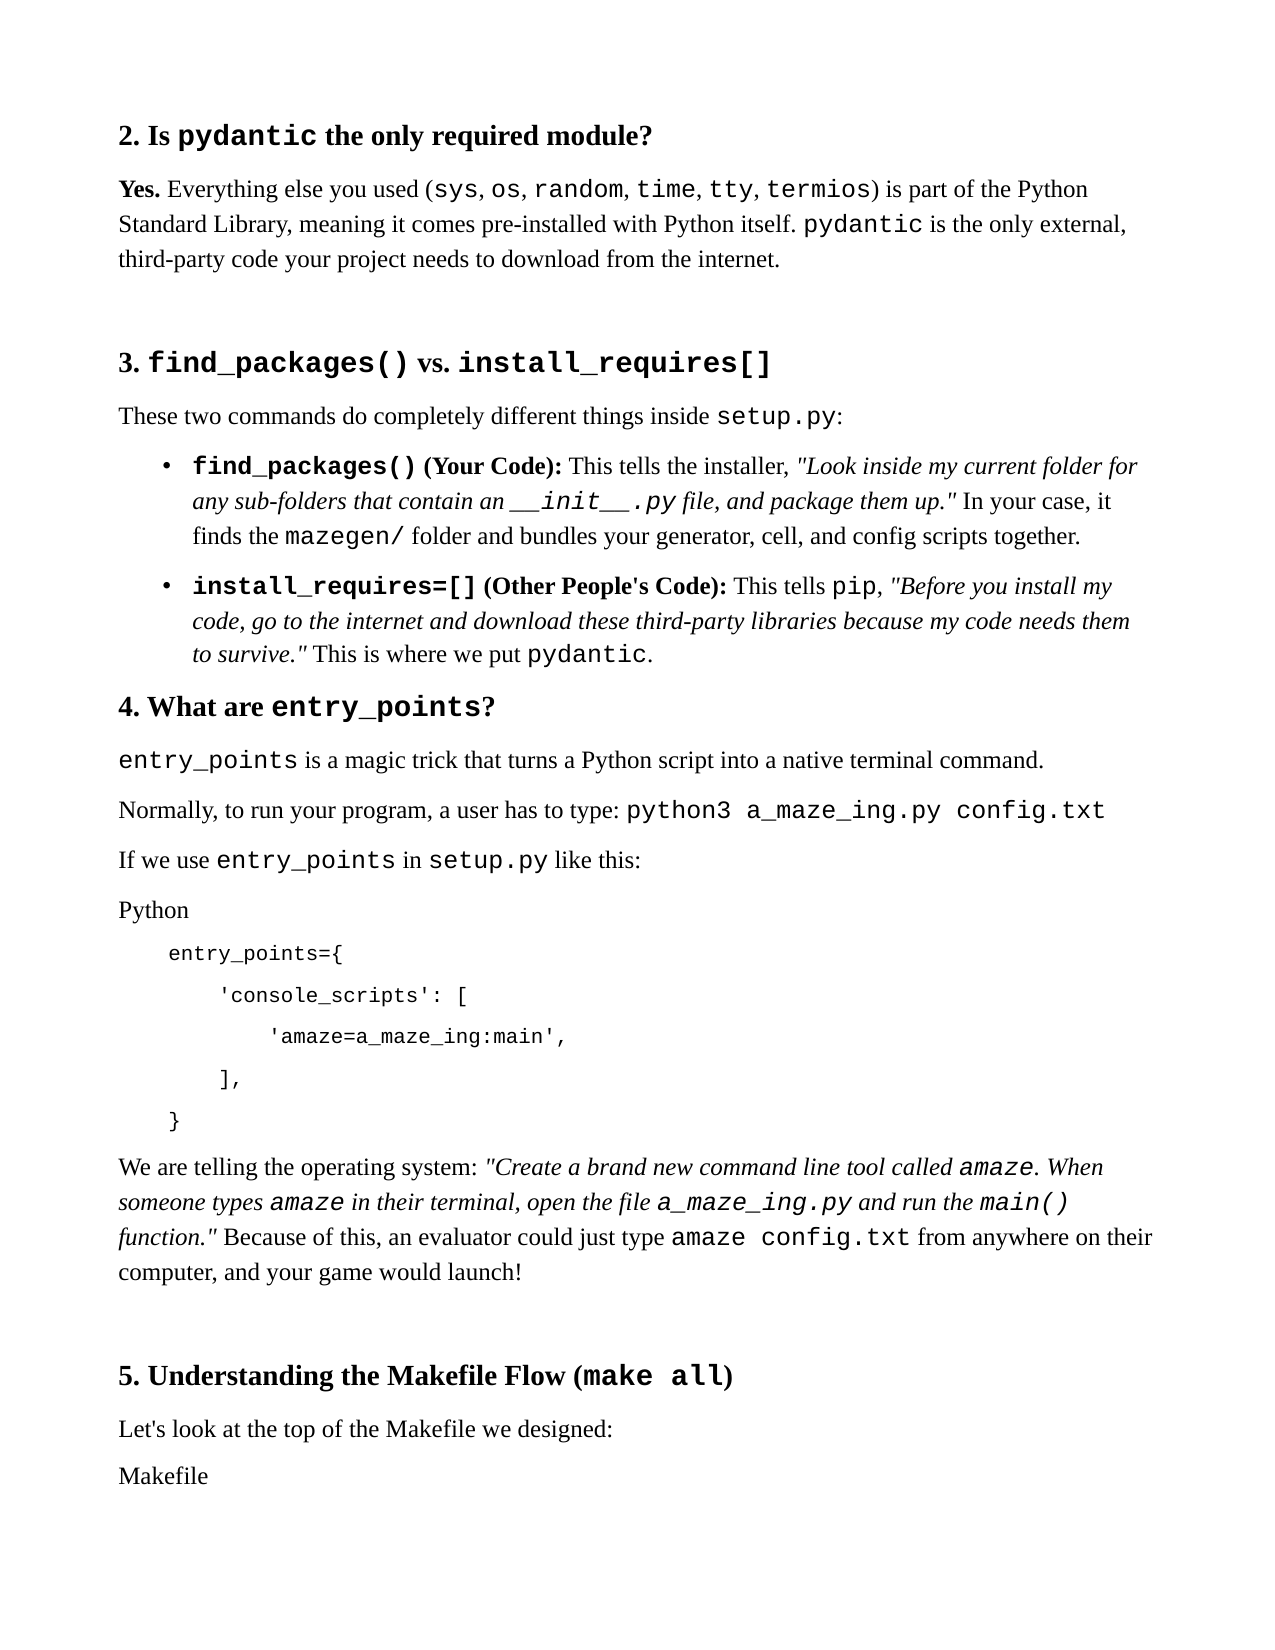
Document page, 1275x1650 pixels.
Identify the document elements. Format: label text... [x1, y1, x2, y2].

text Yes. Everything else you used (sys, os, random, time, tty, termios) is part of the Python Standard Library, meaning it comes pre-installed with Python itself. pydantic is the only external, third-party code your project needs to download from the internet. [118, 174, 1157, 273]
text Let's look at the top of the Makefile we designed: [118, 1414, 1157, 1442]
text entry_points={ [118, 943, 1157, 966]
list install_requires=[] (Other People's Code): This tells pip, "Before you install my code, go to the internet and download these third-party libraries because my code needs them to survive." This is where we put pydantic. [162, 571, 1157, 670]
text entry_points is a magic trick that turns a Python script into a native terminal command. [118, 745, 1157, 776]
text Makefile [118, 1461, 1157, 1490]
subtitle 3. find_packages() vs. install_requires[] [118, 345, 1157, 381]
text If we use entry_points in setup.py like this: [118, 845, 1157, 876]
list find_packages() (Your Code): This tells the installer, "Look inside my current folder for any sub-folders that contain an __init__.py file, and package them up." In your case, it finds the mazegen/ folder and bundles your generator, cell, and config scripts together. [162, 451, 1157, 552]
text These two commands do completely different things inside setup.py: [118, 401, 1157, 432]
subtitle 4. What are entry_points? [118, 689, 1157, 725]
text 'amaze=a_maze_ing:main', [118, 1026, 1157, 1050]
text We are telling the operating system: "Create a brand new command line tool called amaze. When someone types amaze in their terminal, open the file a_maze_ing.py and run the main() function." Because of this, an evaluator could just type amaze config.txt from anywhere on their computer, and your game would launch! [118, 1152, 1157, 1286]
text ], [118, 1068, 1157, 1092]
text Python [118, 895, 1157, 924]
text } [118, 1110, 1157, 1133]
text Normally, to run your program, a user has to type: python3 a_maze_ing.py config.txt [118, 795, 1157, 826]
subtitle 5. Understanding the Makefile Flow (make all) [118, 1358, 1157, 1394]
text 'console_scripts': [ [118, 984, 1157, 1008]
subtitle 2. Is pydantic the only required module? [118, 118, 1157, 154]
